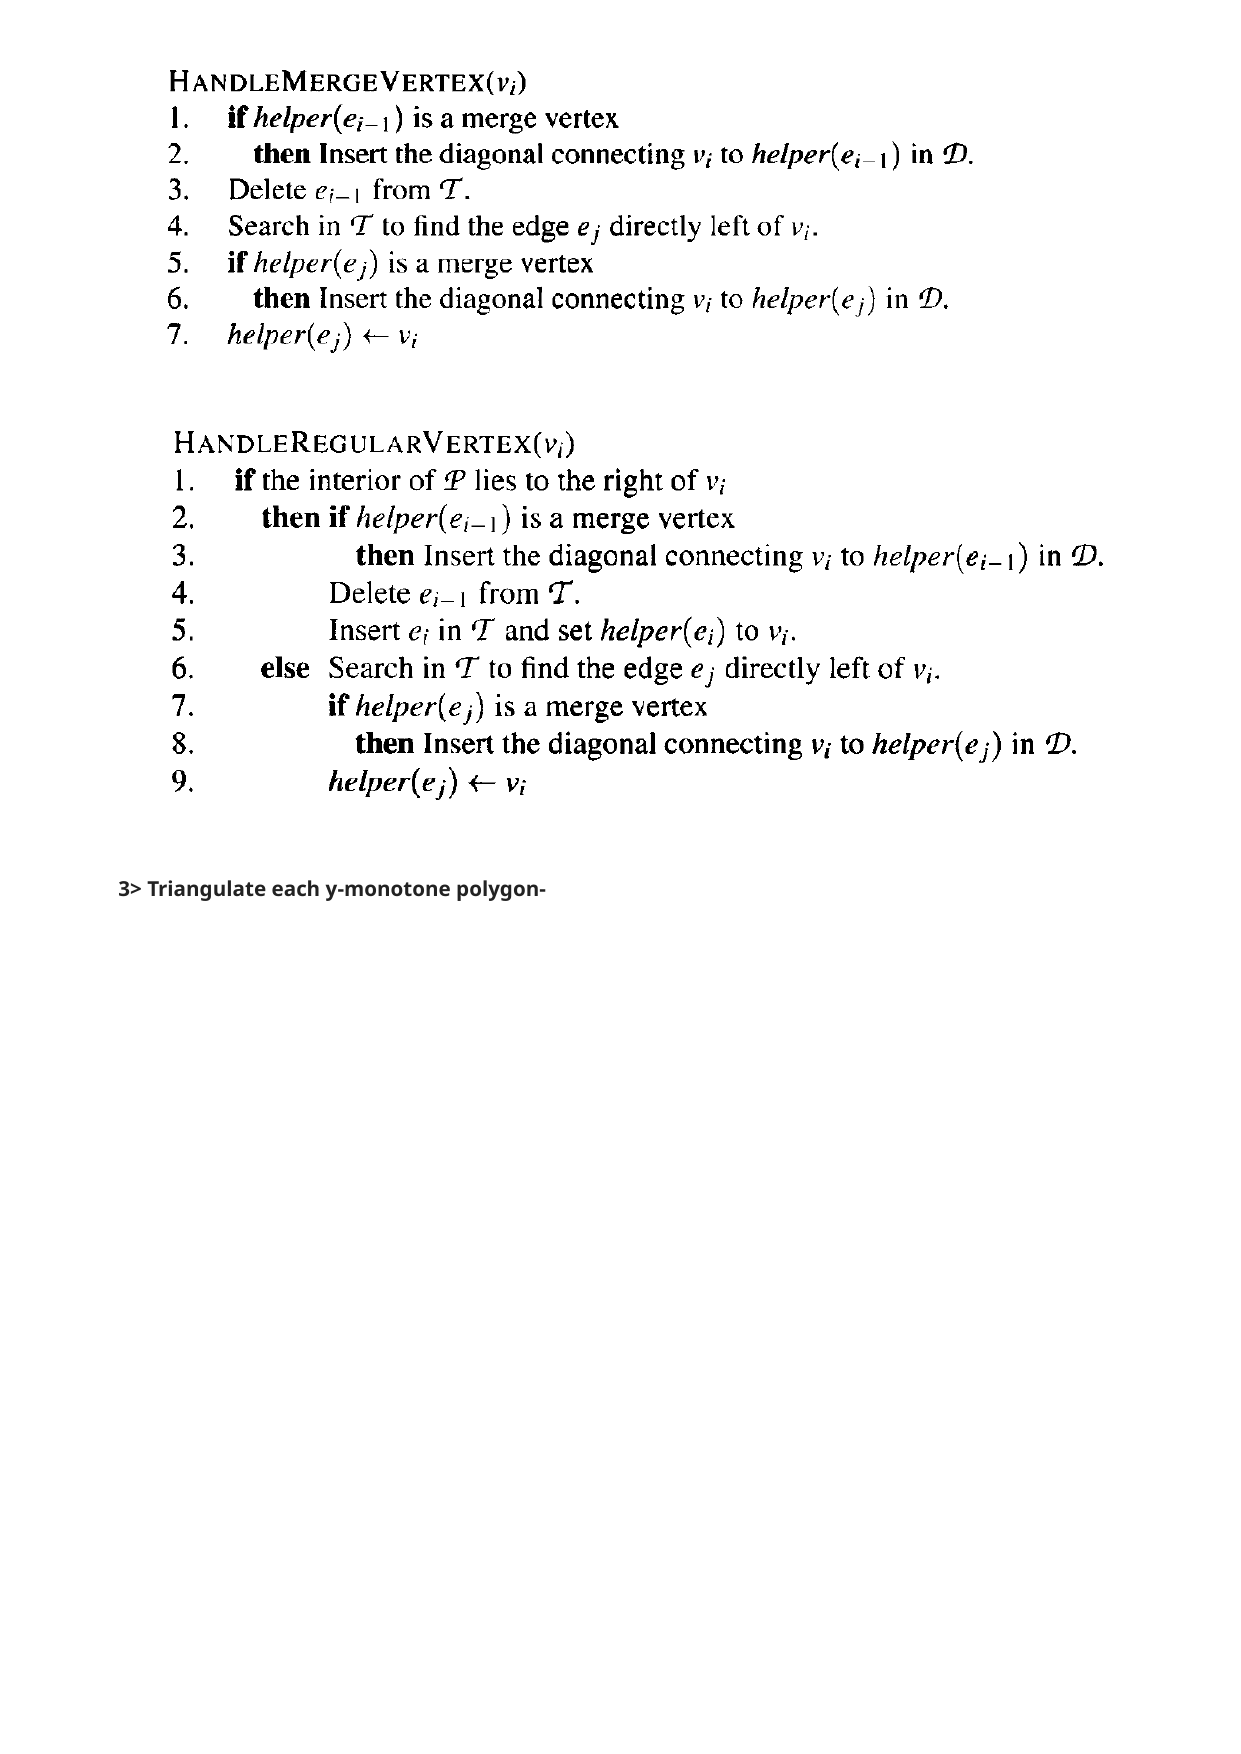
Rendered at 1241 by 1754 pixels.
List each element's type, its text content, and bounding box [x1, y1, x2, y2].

text 3> Triangulate each y-monotone polygon- [118, 874, 1122, 902]
picture [161, 59, 1079, 380]
picture [165, 419, 1169, 818]
